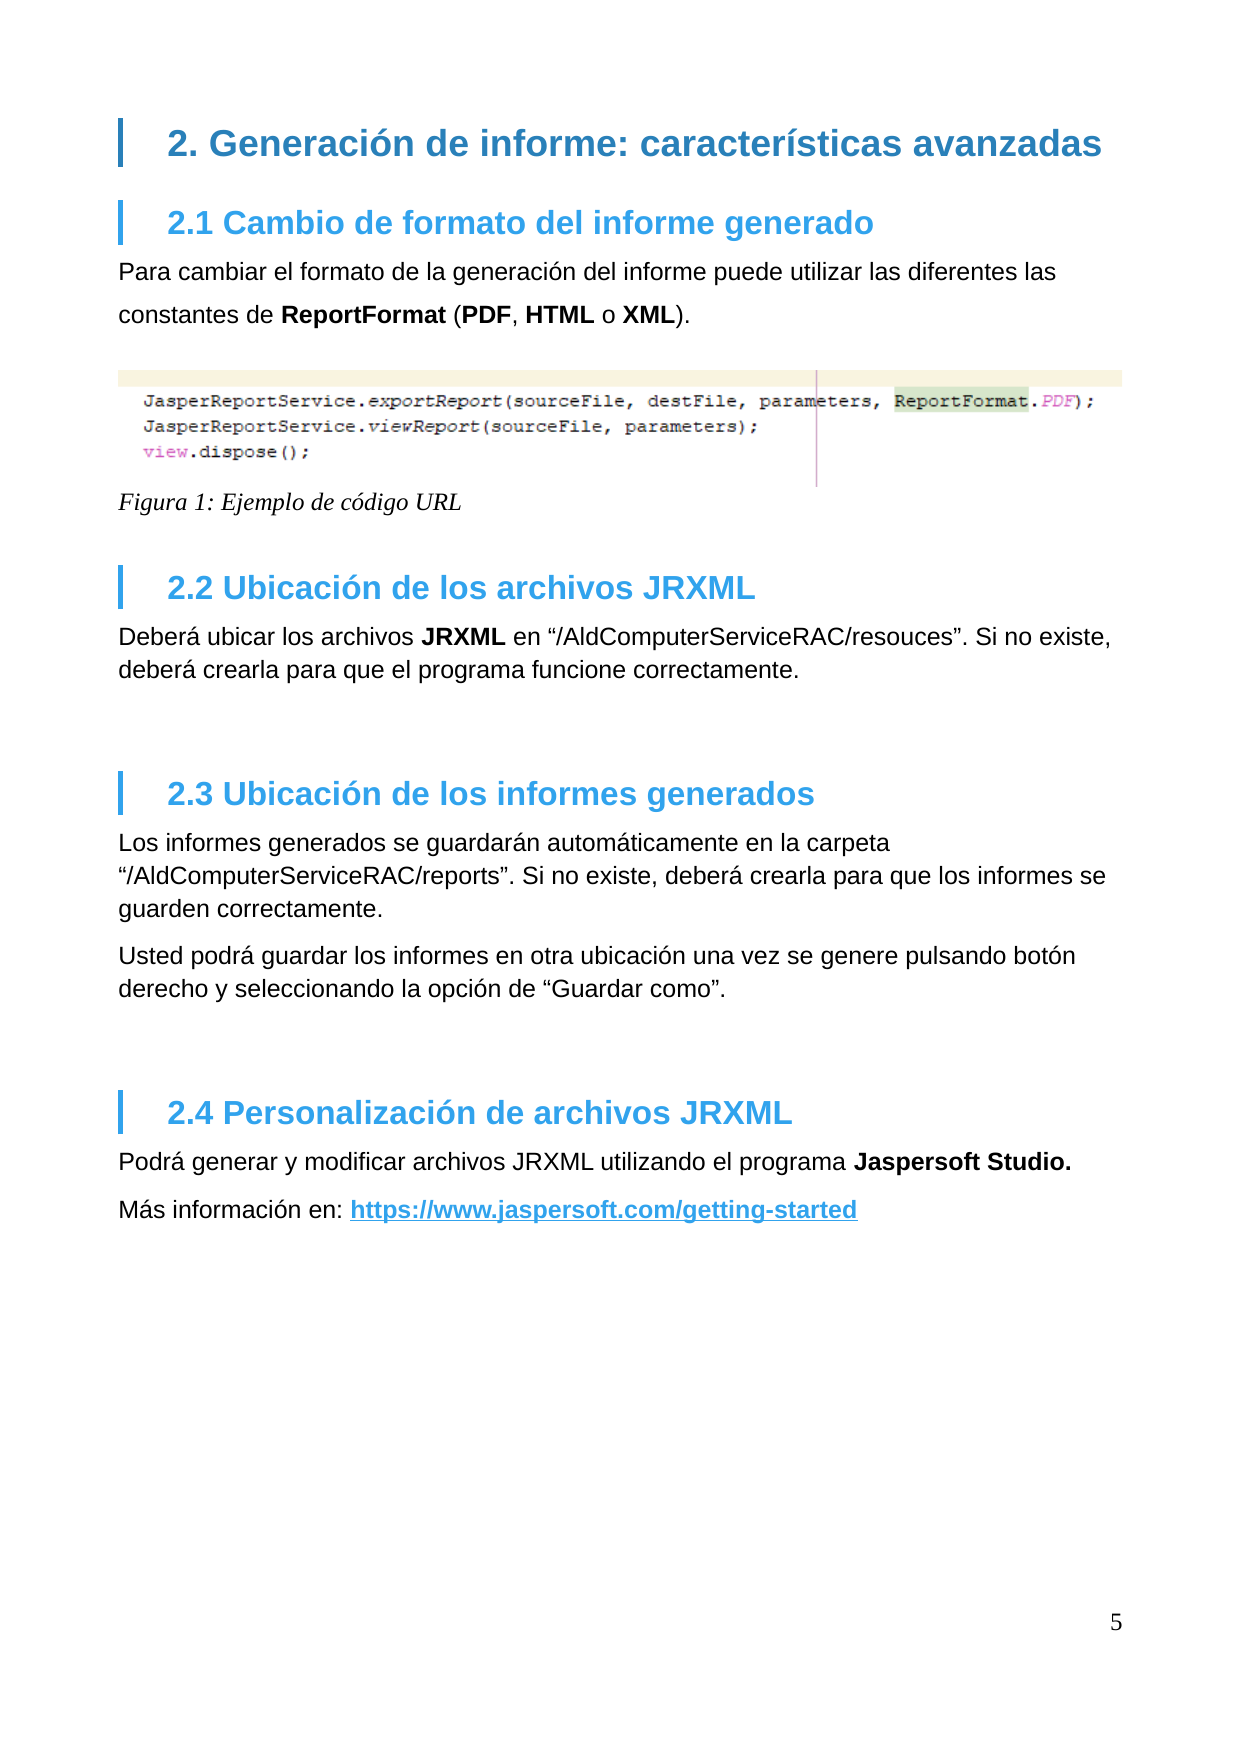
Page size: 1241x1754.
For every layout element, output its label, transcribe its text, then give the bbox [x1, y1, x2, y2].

text Deberá ubicar los archivos JRXML en “/AldComputerServiceRAC/resouces”. Si no existe, deberá crearla para que el programa funcione correctamente. [118, 622, 1122, 683]
text Más información en: https://www.jaspersoft.com/getting-started [118, 1195, 1122, 1223]
subtitle 2.3 Ubicación de los informes generados [123, 771, 1122, 815]
subtitle 2.4 Personalización de archivos JRXML [123, 1090, 1122, 1134]
picture [118, 370, 1123, 487]
subtitle 2.1 Cambio de formato del informe generado [123, 200, 1122, 245]
text Podrá generar y modificar archivos JRXML utilizando el programa Jaspersoft Studio. [118, 1147, 1122, 1176]
subtitle 2.2 Ubicación de los archivos JRXML [123, 565, 1122, 609]
text Usted podrá guardar los informes en otra ubicación una vez se genere pulsando botón derecho y seleccionando la opción de “Guardar como”. [118, 941, 1122, 1003]
subtitle 2. Generación de informe: características avanzadas [123, 118, 1122, 167]
text Los informes generados se guardarán automáticamente en la carpeta “/AldComputerServiceRAC/reports”. Si no existe, deberá crearla para que los informes se guarden correctamente. [118, 828, 1122, 922]
text Figura 1: Ejemplo de código URL [118, 487, 1122, 515]
text Para cambiar el formato de la generación del informe puede utilizar las diferentes las constantes de ReportFormat (PDF, HTML o XML). [118, 257, 1122, 329]
